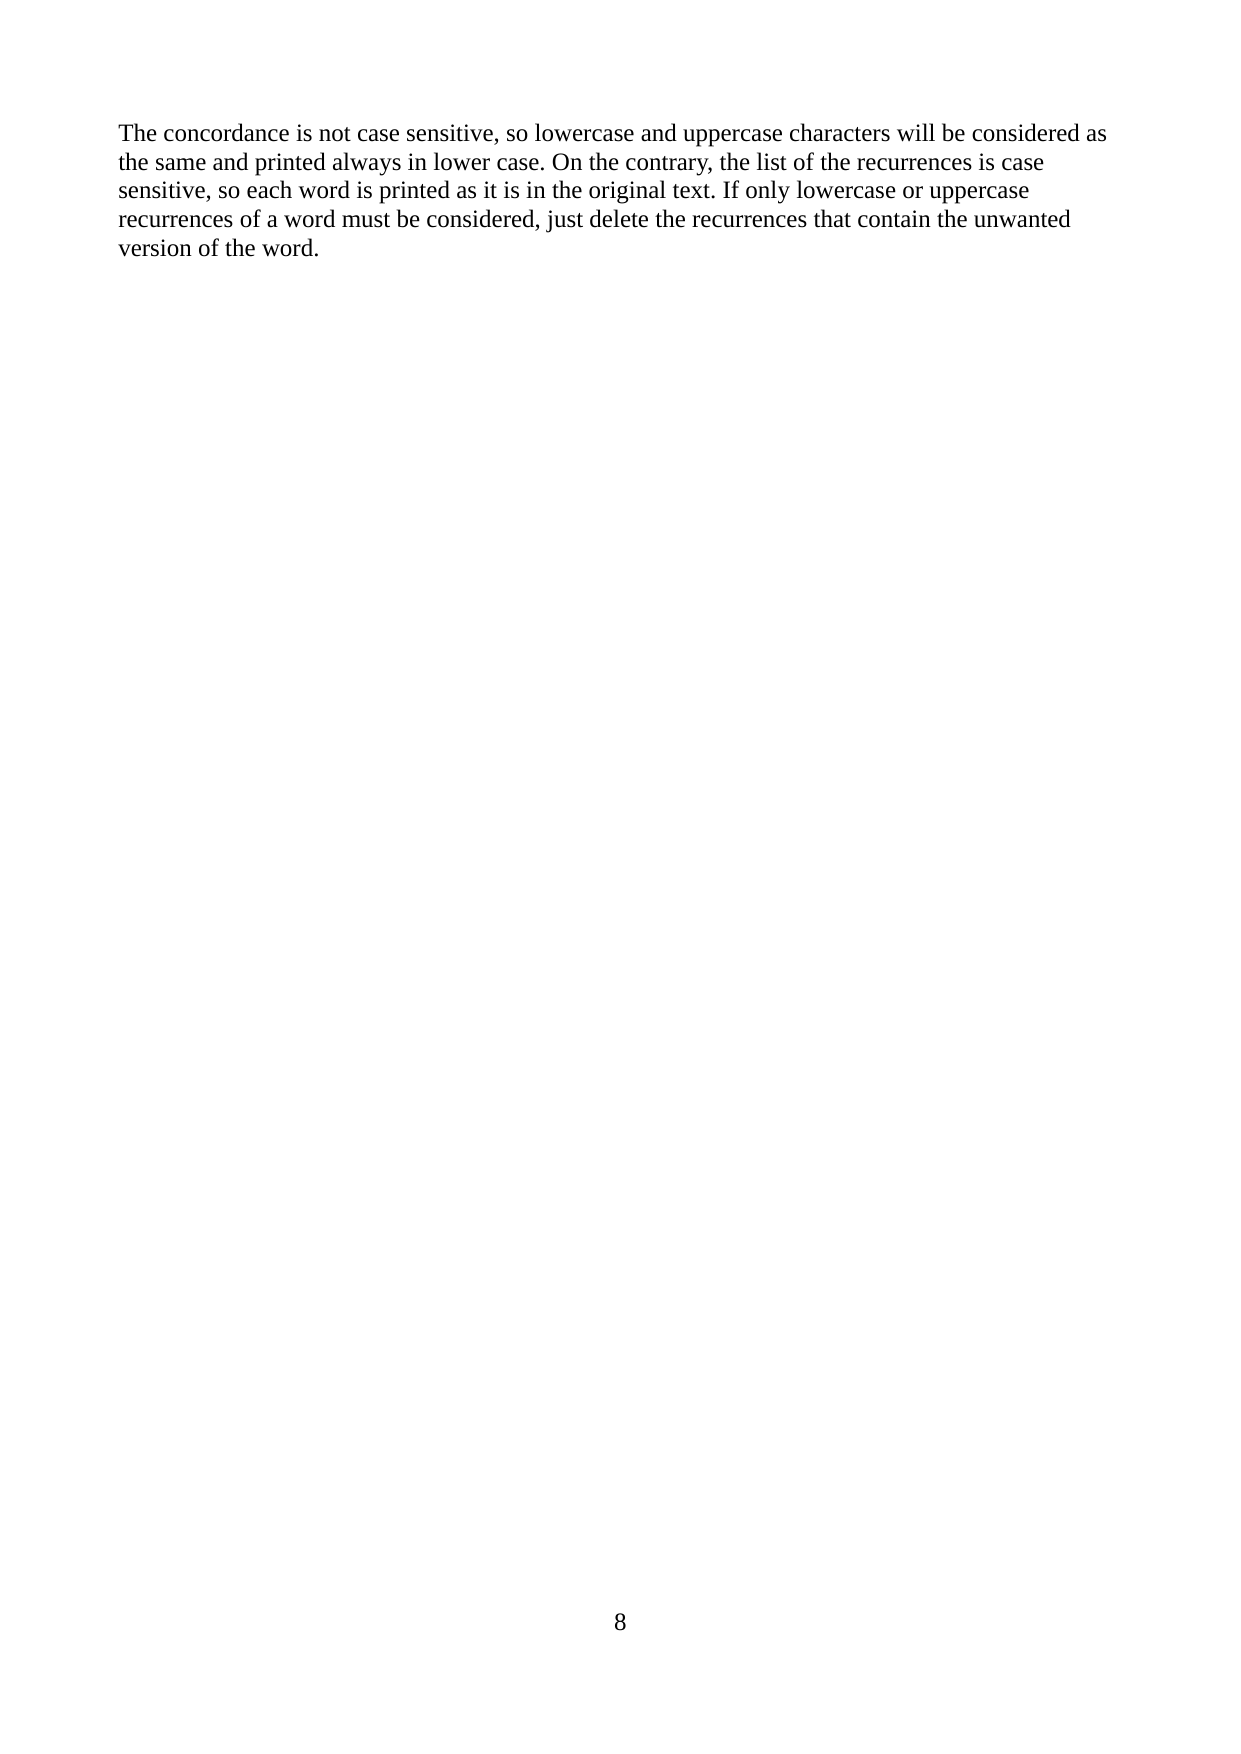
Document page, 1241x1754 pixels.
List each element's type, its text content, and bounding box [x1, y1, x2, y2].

text The concordance is not case sensitive, so lowercase and uppercase characters will be considered as the same and printed always in lower case. On the contrary, the list of the recurrences is case sensitive, so each word is printed as it is in the original text. If only lowercase or uppercase recurrences of a word must be considered, just delete the recurrences that contain the unwanted version of the word. [118, 118, 1122, 262]
